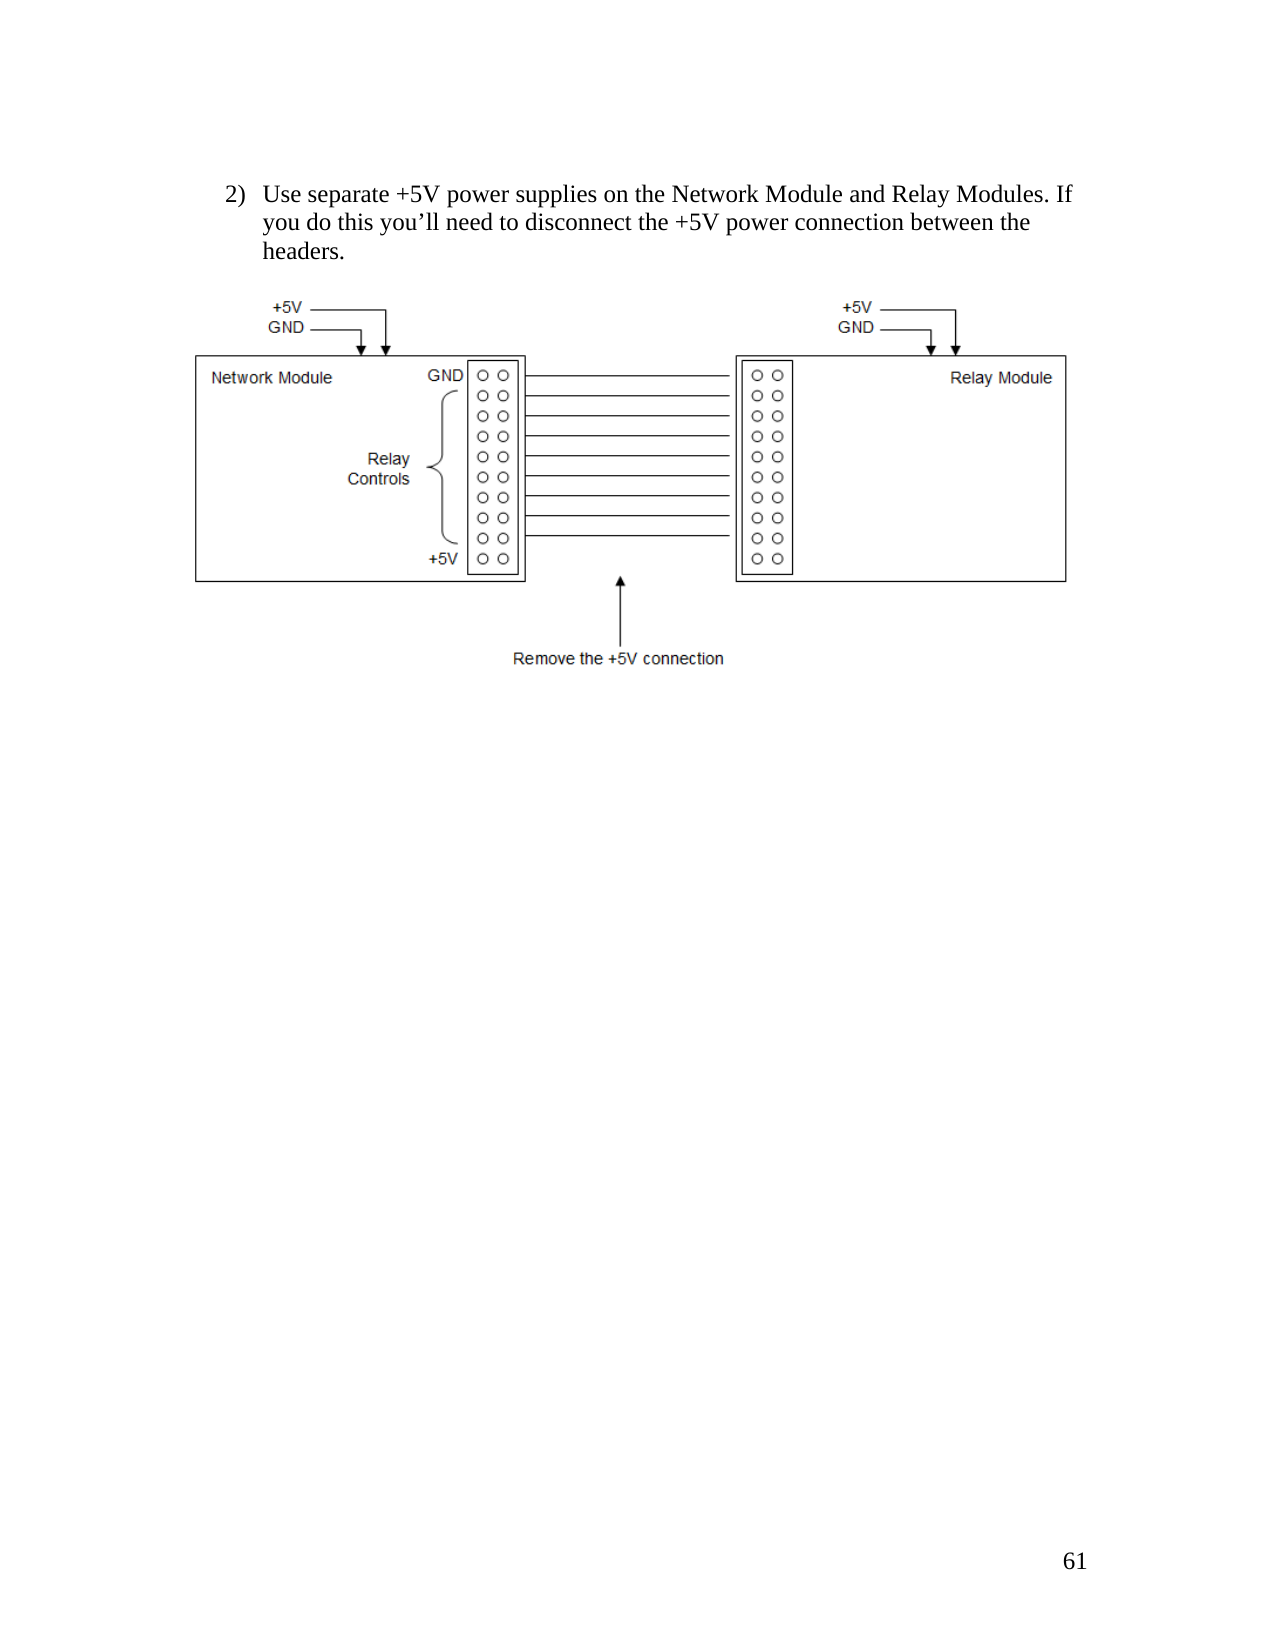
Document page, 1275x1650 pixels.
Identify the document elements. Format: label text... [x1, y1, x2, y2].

picture [187, 293, 1077, 675]
list Use separate +5V power supplies on the Network Module and Relay Modules. If you do this you’ll need to disconnect the +5V power connection between the headers. [225, 179, 1087, 265]
